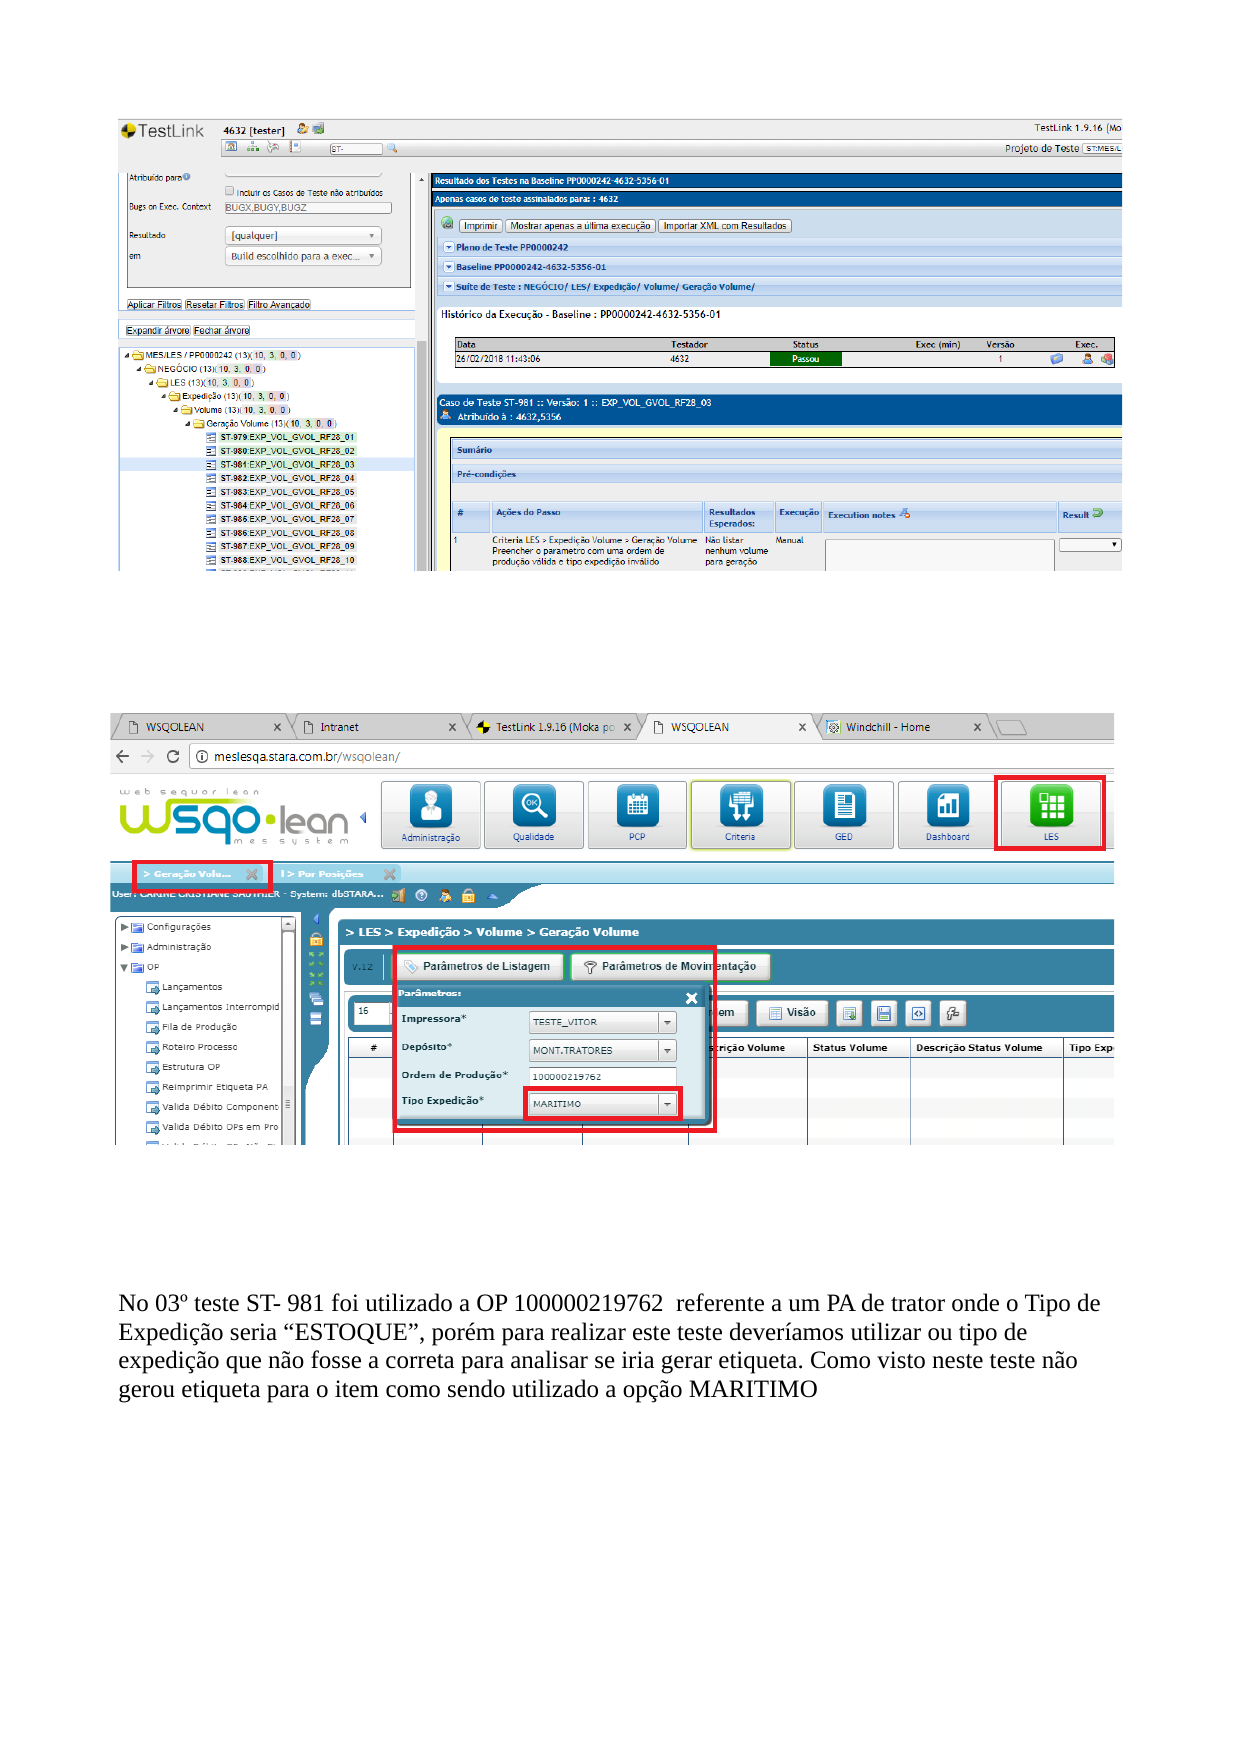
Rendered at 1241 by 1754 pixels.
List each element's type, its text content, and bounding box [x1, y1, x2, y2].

text No 03º teste ST- 981 foi utilizado a OP 100000219762 referente a um PA de trator onde o Tipo de Expedição seria “ESTOQUE”, porém para realizar este teste deveríamos utilizar ou tipo de expedição que não fosse a correta para analisar se iria gerar etiqueta. Como visto neste teste não gerou etiqueta para o item como sendo utilizado a opção MARITIMO [118, 1288, 1122, 1403]
picture [118, 118, 1123, 571]
picture [110, 713, 1115, 1145]
